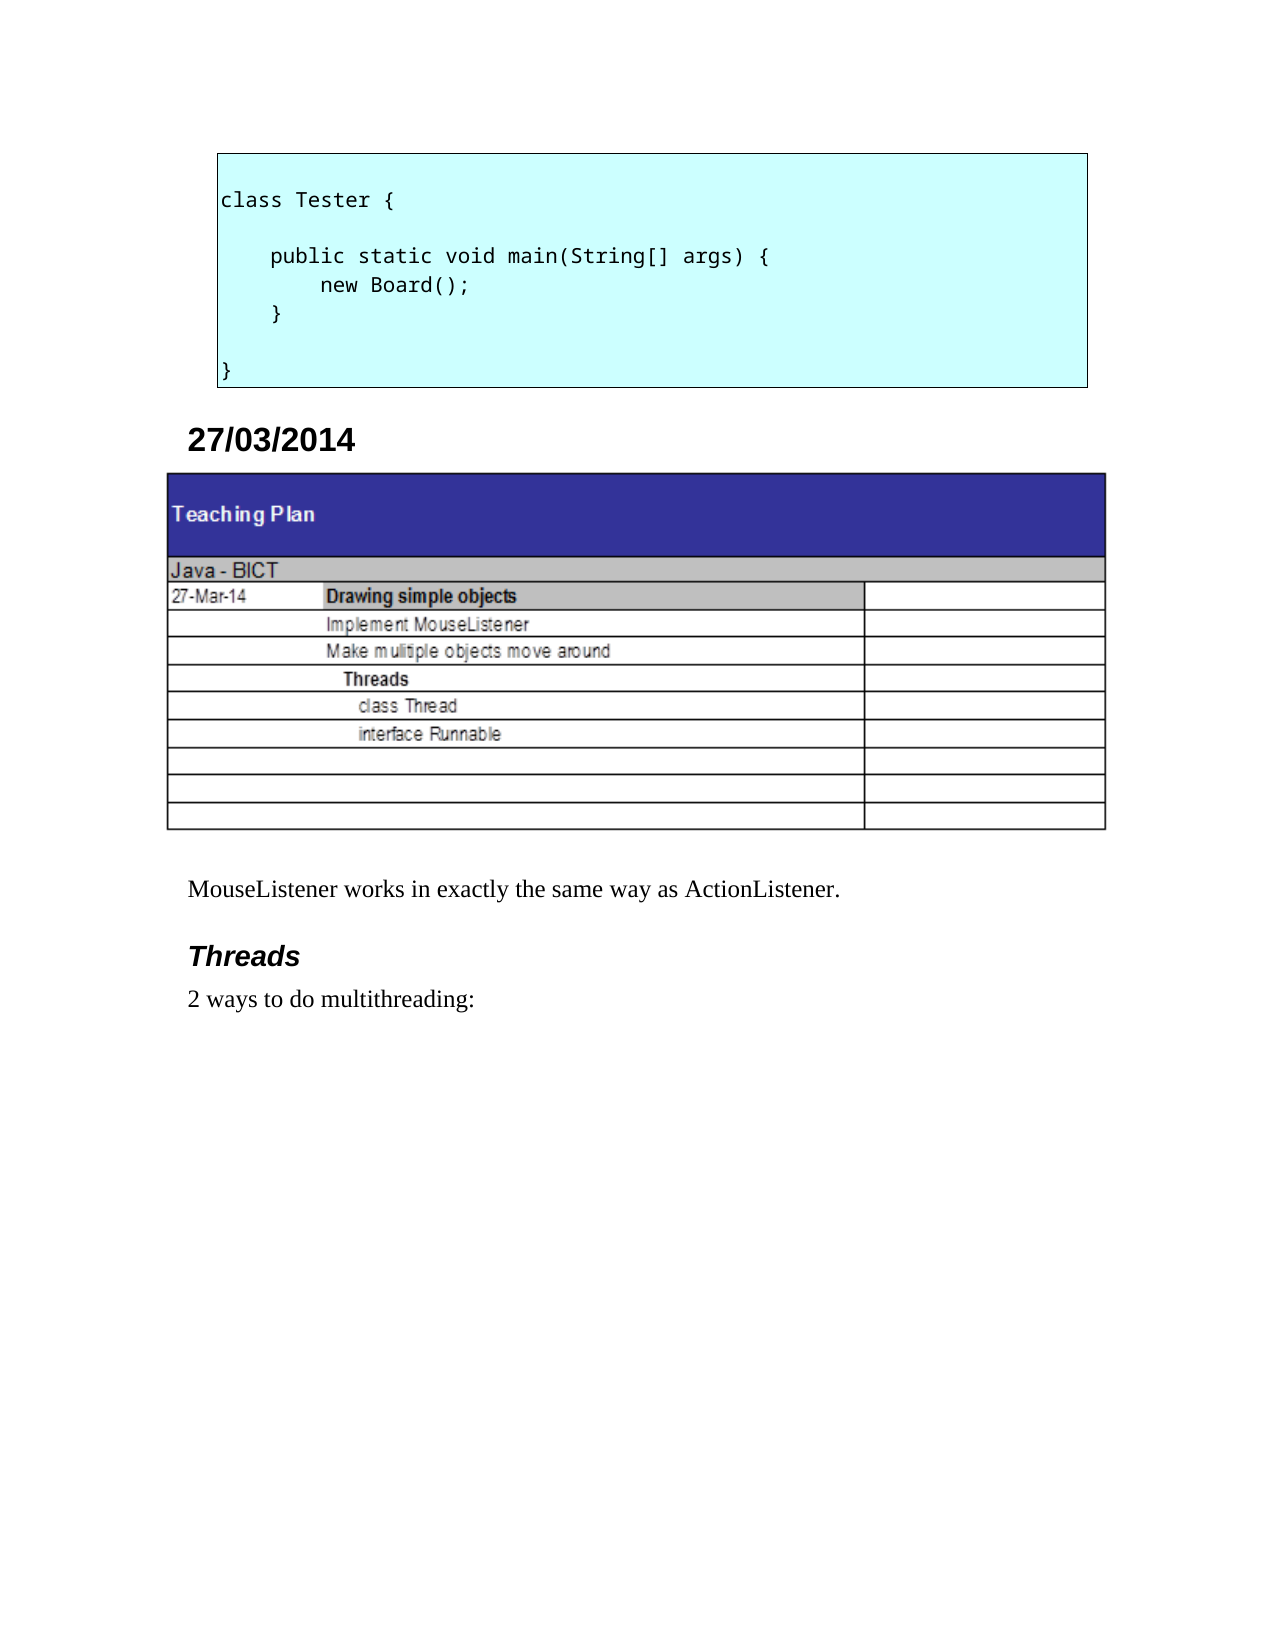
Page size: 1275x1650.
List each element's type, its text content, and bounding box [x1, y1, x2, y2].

subtitle Threads [187, 940, 1087, 973]
picture [164, 470, 1111, 835]
text MouseListener works in exactly the same way as ActionListener. [187, 875, 1087, 903]
text 2 ways to do multithreading: [187, 985, 1087, 1013]
text class Tester { public static void main(String[] args) { new Board(); } } [218, 154, 1087, 387]
subtitle 27/03/2014 [187, 421, 1087, 458]
